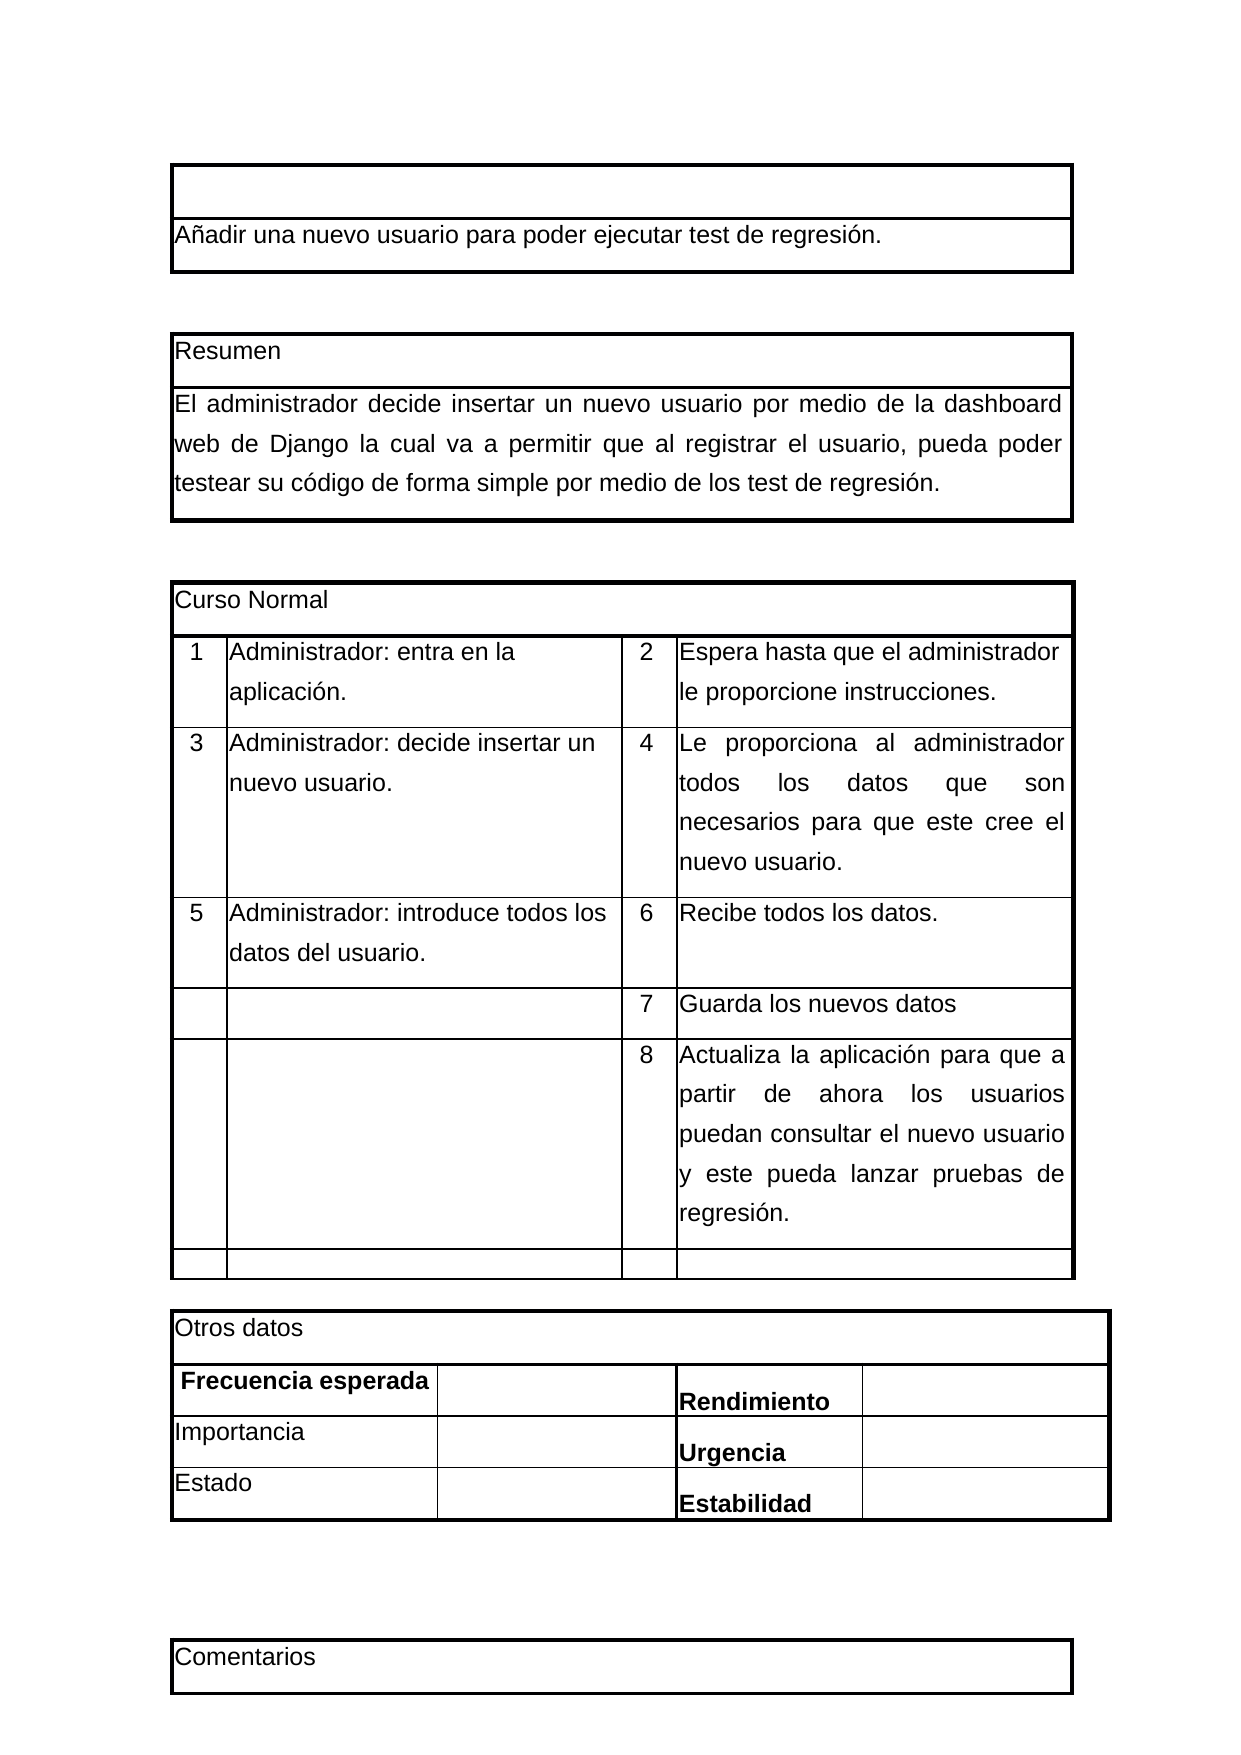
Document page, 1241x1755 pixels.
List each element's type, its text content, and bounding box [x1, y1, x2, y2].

table_cell [174, 989, 226, 1038]
table_cell Estado [174, 1468, 437, 1518]
table_header Curso Normal [174, 585, 1071, 634]
table_cell Rendimiento [678, 1366, 862, 1415]
table_cell [174, 1040, 226, 1248]
table_cell Estabilidad [678, 1468, 862, 1518]
table_cell 3 [174, 728, 226, 896]
table_cell [863, 1468, 1107, 1518]
table_cell [228, 1250, 621, 1278]
table_header Otros datos [174, 1313, 1107, 1363]
table_cell Importancia [174, 1417, 437, 1467]
table_cell [438, 1468, 675, 1518]
table_cell [863, 1366, 1107, 1415]
table_cell Actualiza la aplicación para que a partir de ahora los usuarios puedan consultar el nuevo usuario y este pueda lanzar pruebas de regresión. [678, 1040, 1071, 1248]
table_cell 5 [174, 898, 226, 987]
table_cell 6 [623, 898, 676, 987]
table_cell [438, 1366, 675, 1415]
table_cell [438, 1417, 675, 1467]
table_cell Urgencia [678, 1417, 862, 1467]
table_cell Administrador: decide insertar un nuevo usuario. [228, 728, 621, 896]
table_cell Espera hasta que el administrador le proporcione instrucciones. [678, 638, 1071, 727]
table_cell 2 [623, 638, 676, 727]
table_cell Frecuencia esperada [174, 1366, 437, 1415]
table_header [174, 167, 1070, 217]
table_cell Administrador: introduce todos los datos del usuario. [228, 898, 621, 987]
table_cell [228, 1040, 621, 1248]
table_cell Administrador: entra en la aplicación. [228, 638, 621, 727]
table_cell [174, 1250, 226, 1278]
table_header Resumen [174, 336, 1070, 386]
table_cell Añadir una nuevo usuario para poder ejecutar test de regresión. [174, 220, 1070, 269]
table_cell 4 [623, 728, 676, 896]
table_cell Le proporciona al administrador todos los datos que son necesarios para que este cree el nuevo usuario. [678, 728, 1071, 896]
table_cell Recibe todos los datos. [678, 898, 1071, 987]
table_cell El administrador decide insertar un nuevo usuario por medio de la dashboard web de Django la cual va a permitir que al registrar el usuario, pueda poder testear su código de forma simple por medio de los test de regresión. [174, 389, 1070, 518]
table_cell 1 [174, 638, 226, 727]
table_header Comentarios [174, 1642, 1070, 1692]
table_cell [863, 1417, 1107, 1467]
table_cell [228, 989, 621, 1038]
table_cell Guarda los nuevos datos [678, 989, 1071, 1038]
table_cell 8 [623, 1040, 676, 1248]
table_cell [678, 1250, 1071, 1278]
table_cell [623, 1250, 676, 1278]
table_cell 7 [623, 989, 676, 1038]
